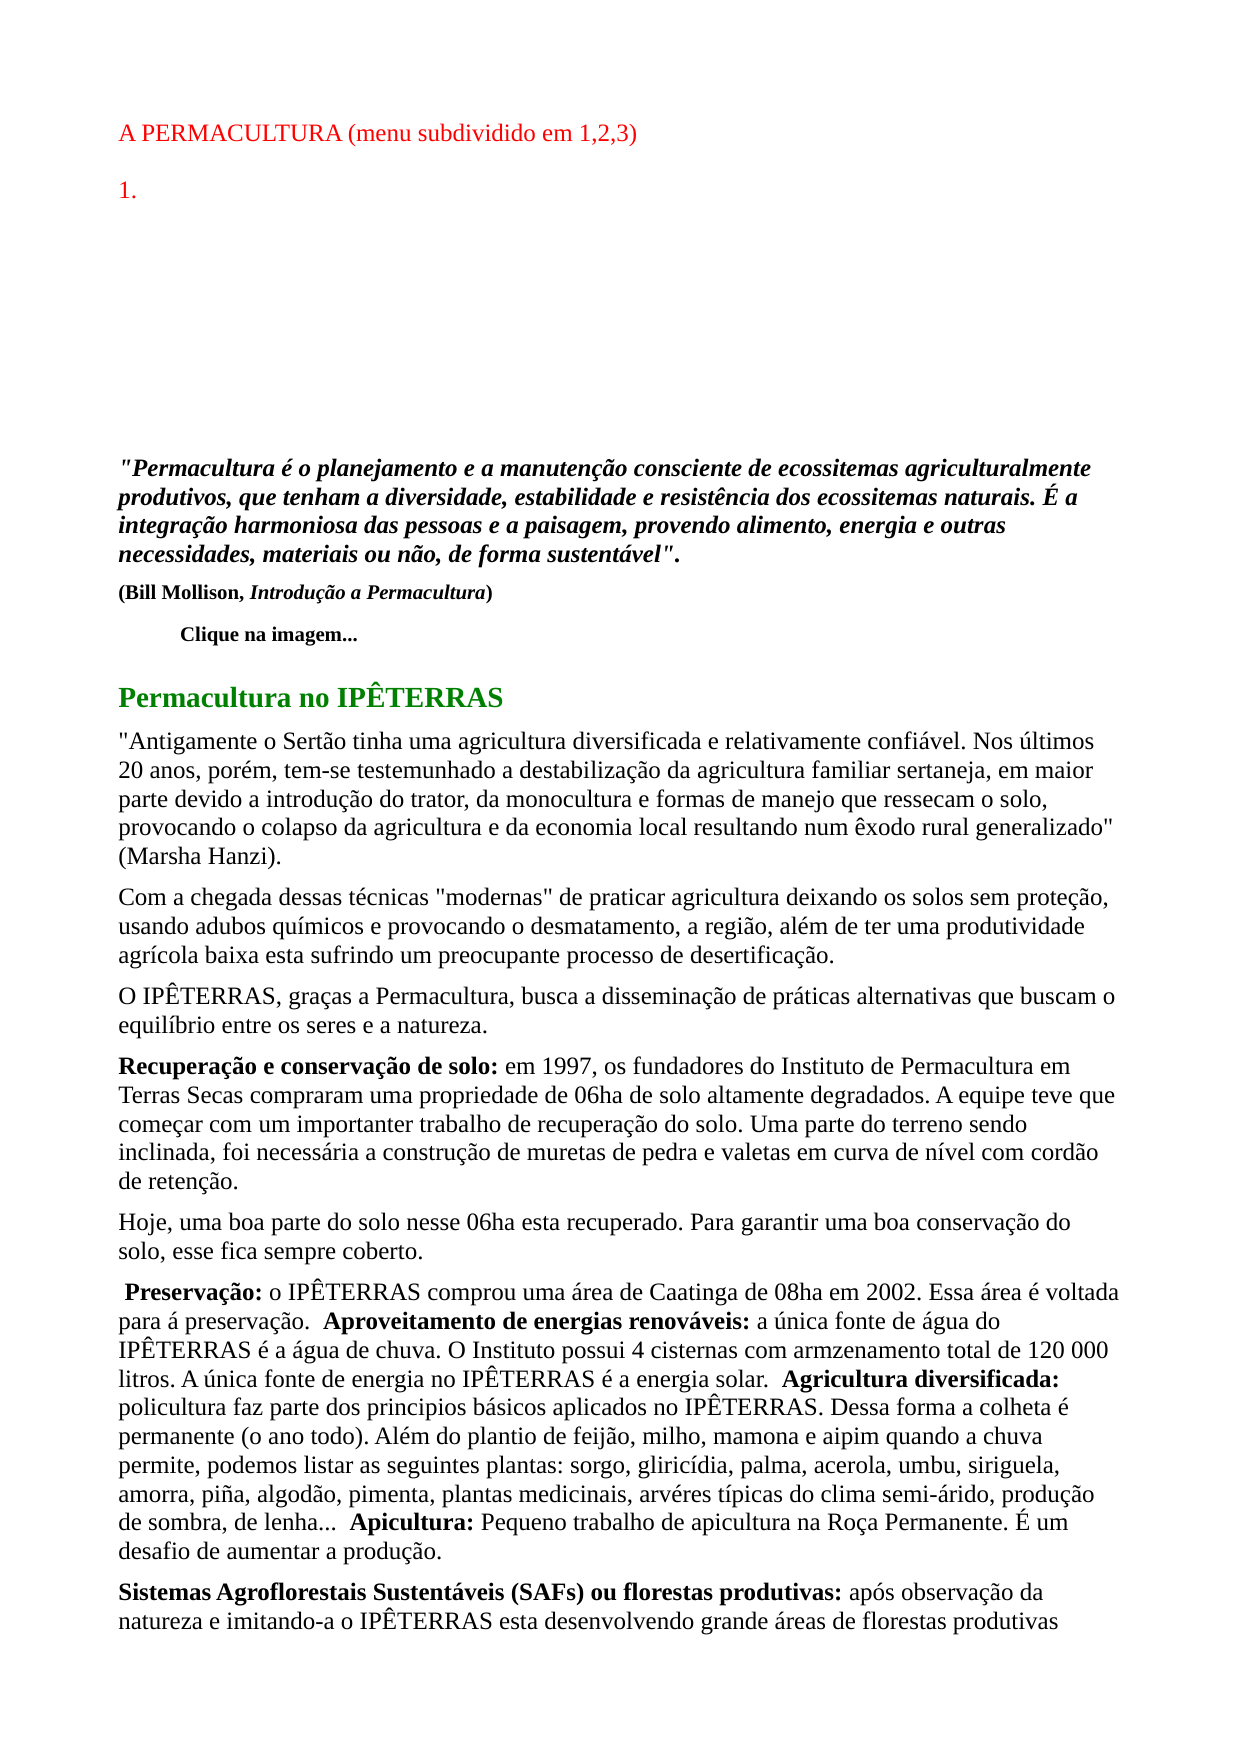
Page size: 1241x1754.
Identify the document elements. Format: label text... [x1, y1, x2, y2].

text "Antigamente o Sertão tinha uma agricultura diversificada e relativamente confiável. Nos últimos 20 anos, porém, tem-se testemunhado a destabilização da agricultura familiar sertaneja, em maior parte devido a introdução do trator, da monocultura e formas de manejo que ressecam o solo, provocando o colapso da agricultura e da economia local resultando num êxodo rural generalizado" (Marsha Hanzi). [118, 726, 1122, 870]
text Com a chegada dessas técnicas "modernas" de praticar agricultura deixando os solos sem proteção, usando adubos químicos e provocando o desmatamento, a região, além de ter uma produtividade agrícola baixa esta sufrindo um preocupante processo de desertificação. [118, 882, 1122, 969]
text A PERMACULTURA (menu subdividido em 1,2,3) [118, 118, 1122, 147]
text "Permacultura é o planejamento e a manutenção consciente de ecossitemas agriculturalmente produtivos, que tenham a diversidade, estabilidade e resistência dos ecossitemas naturais. É a integração harmoniosa das pessoas e a paisagem, provendo alimento, energia e outras necessidades, materiais ou não, de forma sustentável". [118, 453, 1122, 568]
text (Bill Mollison, Introdução a Permacultura) [118, 580, 1122, 604]
text 1. [118, 176, 1122, 204]
text O IPÊTERRAS, graças a Permacultura, busca a disseminação de práticas alternativas que buscam o equilíbrio entre os seres e a natureza. [118, 981, 1122, 1039]
text Permacultura no IPÊTERRAS [118, 680, 1122, 714]
table_header [419, 617, 1122, 651]
text Sistemas Agroflorestais Sustentáveis (SAFs) ou florestas produtivas: após observação da natureza e imitando-a o IPÊTERRAS esta desenvolvendo grande áreas de florestas produtivas [118, 1577, 1122, 1635]
text Preservação: o IPÊTERRAS comprou uma área de Caatinga de 08ha em 2002. Essa área é voltada para á preservação. Aproveitamento de energias renováveis: a única fonte de água do IPÊTERRAS é a água de chuva. O Instituto possui 4 cisternas com armzenamento total de 120 000 litros. A única fonte de energia no IPÊTERRAS é a energia solar. Agricultura diversificada: policultura faz parte dos principios básicos aplicados no IPÊTERRAS. Dessa forma a colheta é permanente (o ano todo). Além do plantio de feijão, milho, mamona e aipim quando a chuva permite, podemos listar as seguintes plantas: sorgo, gliricídia, palma, acerola, umbu, siriguela, amorra, piña, algodão, pimenta, plantas medicinais, arvéres típicas do clima semi-árido, produção de sombra, de lenha... Apicultura: Pequeno trabalho de apicultura na Roça Permanente. É um desafio de aumentar a produção. [118, 1277, 1122, 1565]
text Hoje, uma boa parte do solo nesse 06ha esta recuperado. Para garantir uma boa conservação do solo, esse fica sempre coberto. [118, 1207, 1122, 1265]
text Recuperação e conservação de solo: em 1997, os fundadores do Instituto de Permacultura em Terras Secas compraram uma propriedade de 06ha de solo altamente degradados. A equipe teve que começar com um importanter trabalho de recuperação do solo. Uma parte do terreno sendo inclinada, foi necessária a construção de muretas de pedra e valetas em curva de nível com cordão de retenção. [118, 1051, 1122, 1195]
table_header Clique na imagem... [118, 617, 419, 651]
